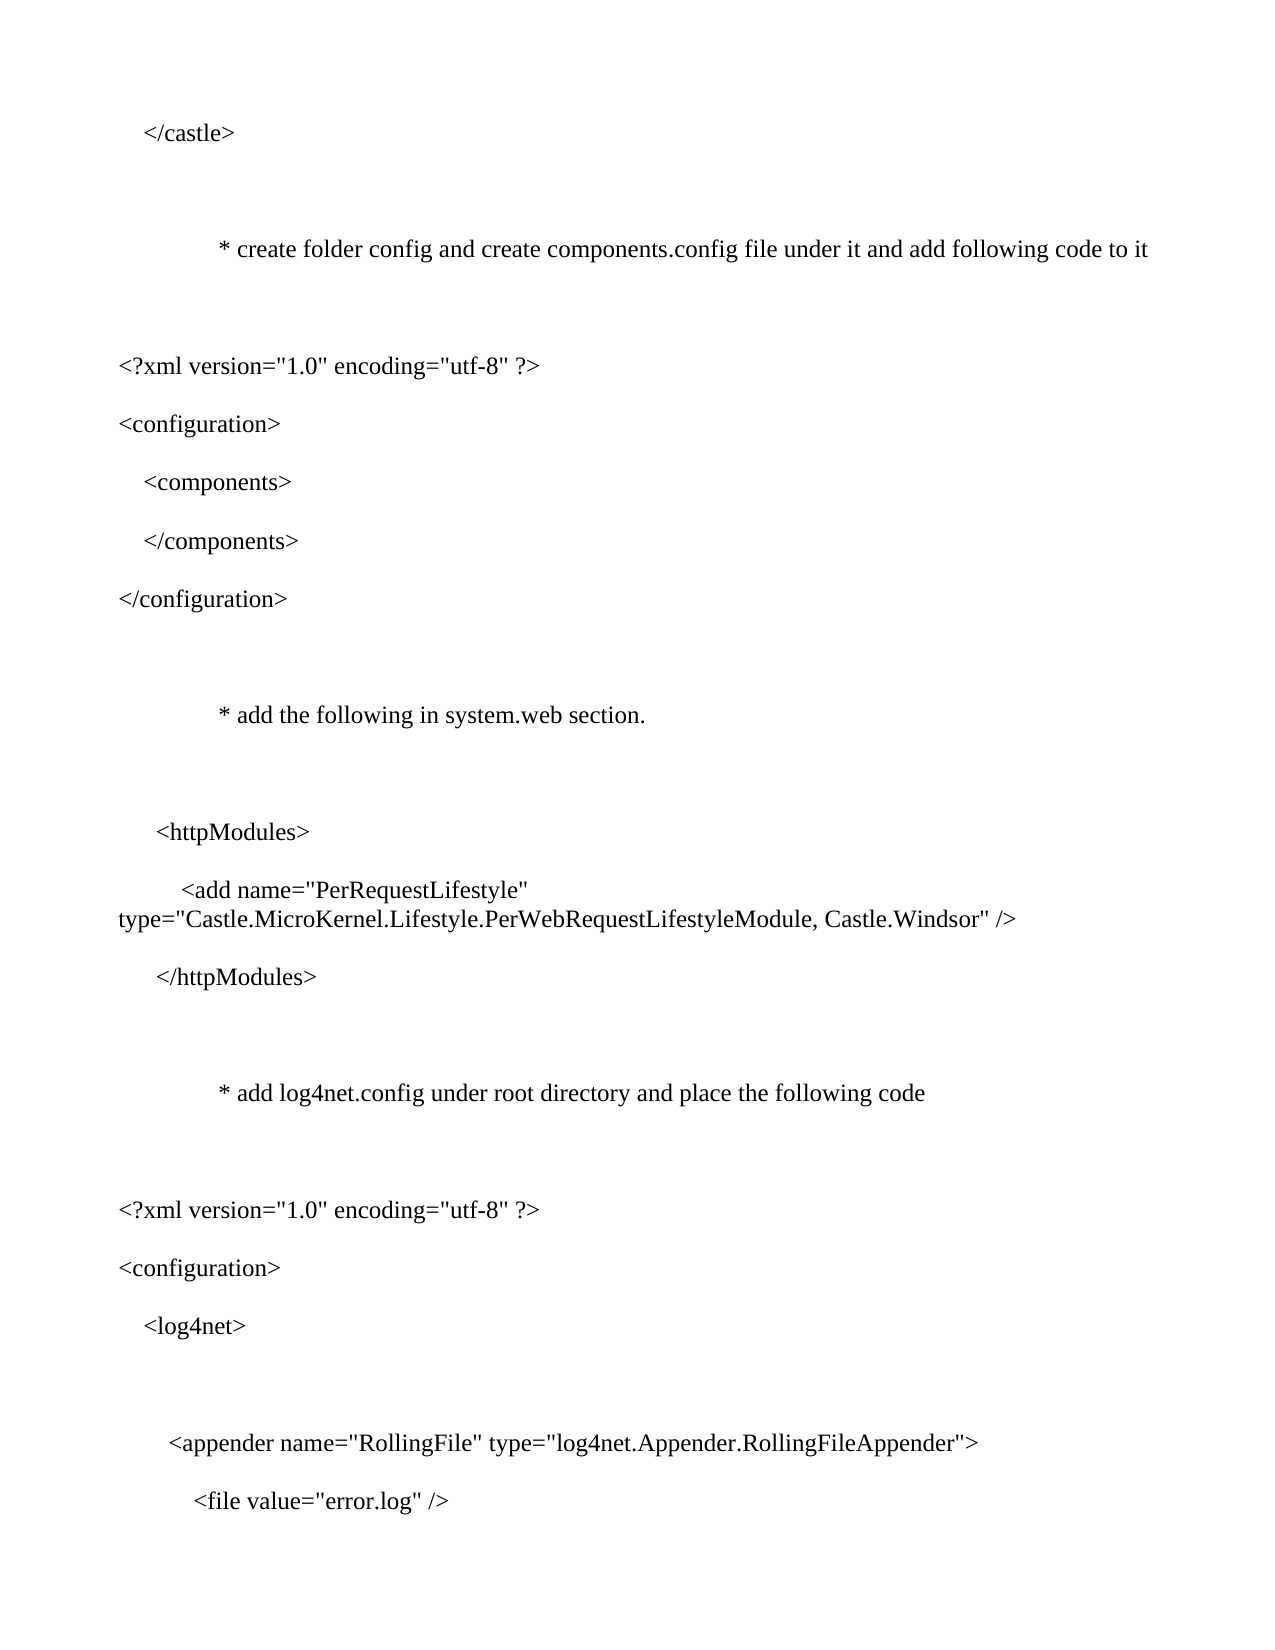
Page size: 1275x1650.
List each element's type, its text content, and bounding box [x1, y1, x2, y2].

text <configuration> [118, 1253, 1157, 1282]
text <file value="error.log" /> [118, 1486, 1157, 1515]
text * create folder config and create components.config file under it and add following code to it [118, 234, 1157, 263]
text <add name="PerRequestLifestyle" type="Castle.MicroKernel.Lifestyle.PerWebRequestLifestyleModule, Castle.Windsor" /> [118, 875, 1157, 933]
text </configuration> [118, 584, 1157, 613]
text * add log4net.config under root directory and place the following code [118, 1078, 1157, 1107]
text * add the following in system.web section. [118, 700, 1157, 729]
text </castle> [118, 118, 1157, 147]
text </httpModules> [118, 962, 1157, 991]
text <httpModules> [118, 817, 1157, 846]
text <?xml version="1.0" encoding="utf-8" ?> [118, 1195, 1157, 1224]
text <?xml version="1.0" encoding="utf-8" ?> [118, 351, 1157, 380]
text <configuration> [118, 409, 1157, 438]
text <components> [118, 467, 1157, 496]
text <appender name="RollingFile" type="log4net.Appender.RollingFileAppender"> [118, 1428, 1157, 1457]
text </components> [118, 526, 1157, 554]
text <log4net> [118, 1311, 1157, 1340]
